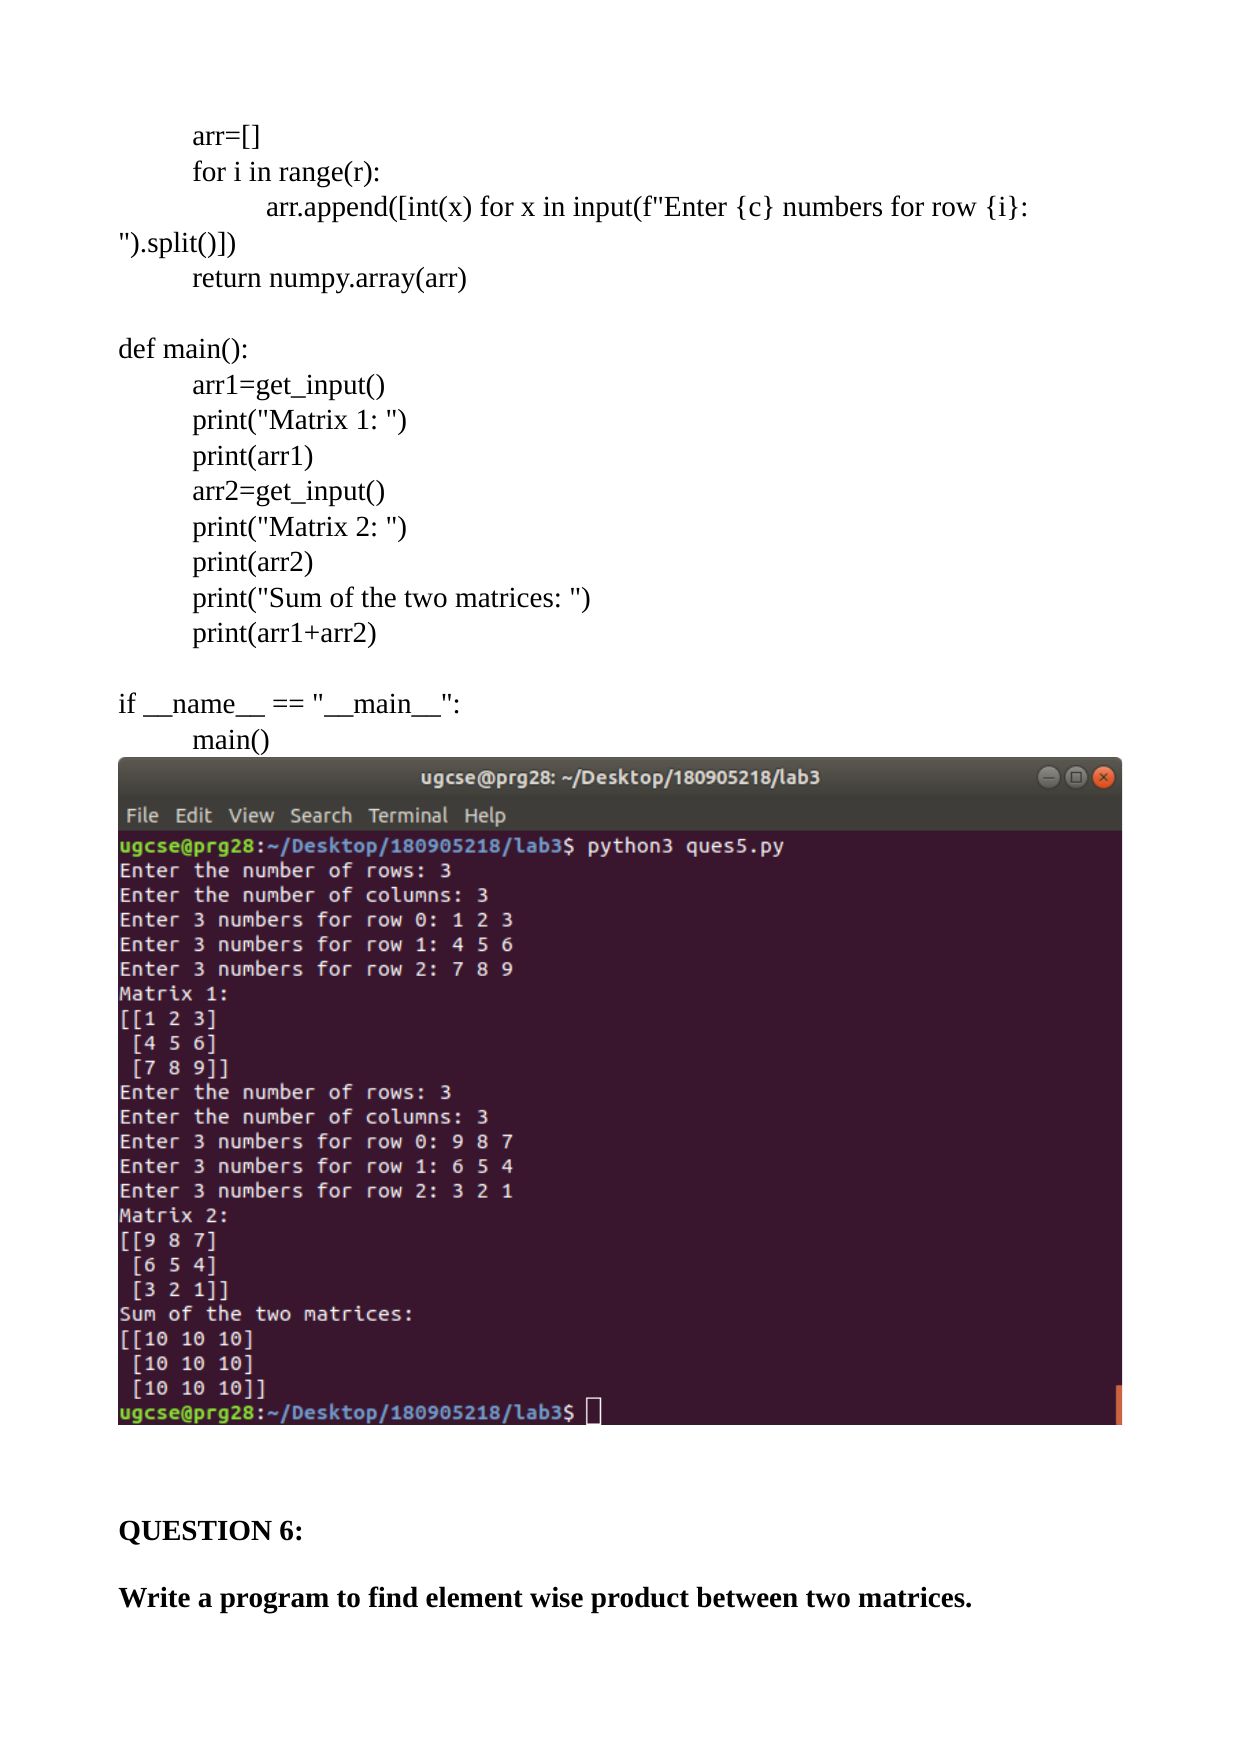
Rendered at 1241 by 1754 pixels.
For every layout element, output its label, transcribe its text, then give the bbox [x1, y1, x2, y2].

list main() [118, 722, 1122, 756]
list print(arr1) [118, 438, 1122, 471]
text QUESTION 6: [118, 1513, 1122, 1546]
list return numpy.array(arr) [118, 260, 1122, 294]
list for i in range(r): [118, 154, 1122, 187]
list print("Matrix 2: ") [118, 509, 1122, 542]
list arr.append([int(x) for x in input(f"Enter {c} numbers for row {i}: ").split()]) [118, 189, 1122, 258]
list arr=[] [118, 118, 1122, 152]
list arr1=get_input() [118, 367, 1122, 400]
list print("Sum of the two matrices: ") [118, 580, 1122, 613]
list if __name__ == "__main__": [118, 686, 1122, 720]
list print(arr1+arr2) [118, 615, 1122, 649]
list Write a program to find element wise product between two matrices. [118, 1580, 1122, 1613]
list arr2=get_input() [118, 473, 1122, 507]
list def main(): [118, 331, 1122, 365]
picture [118, 757, 1123, 1425]
list print(arr2) [118, 544, 1122, 578]
list print("Matrix 1: ") [118, 402, 1122, 436]
